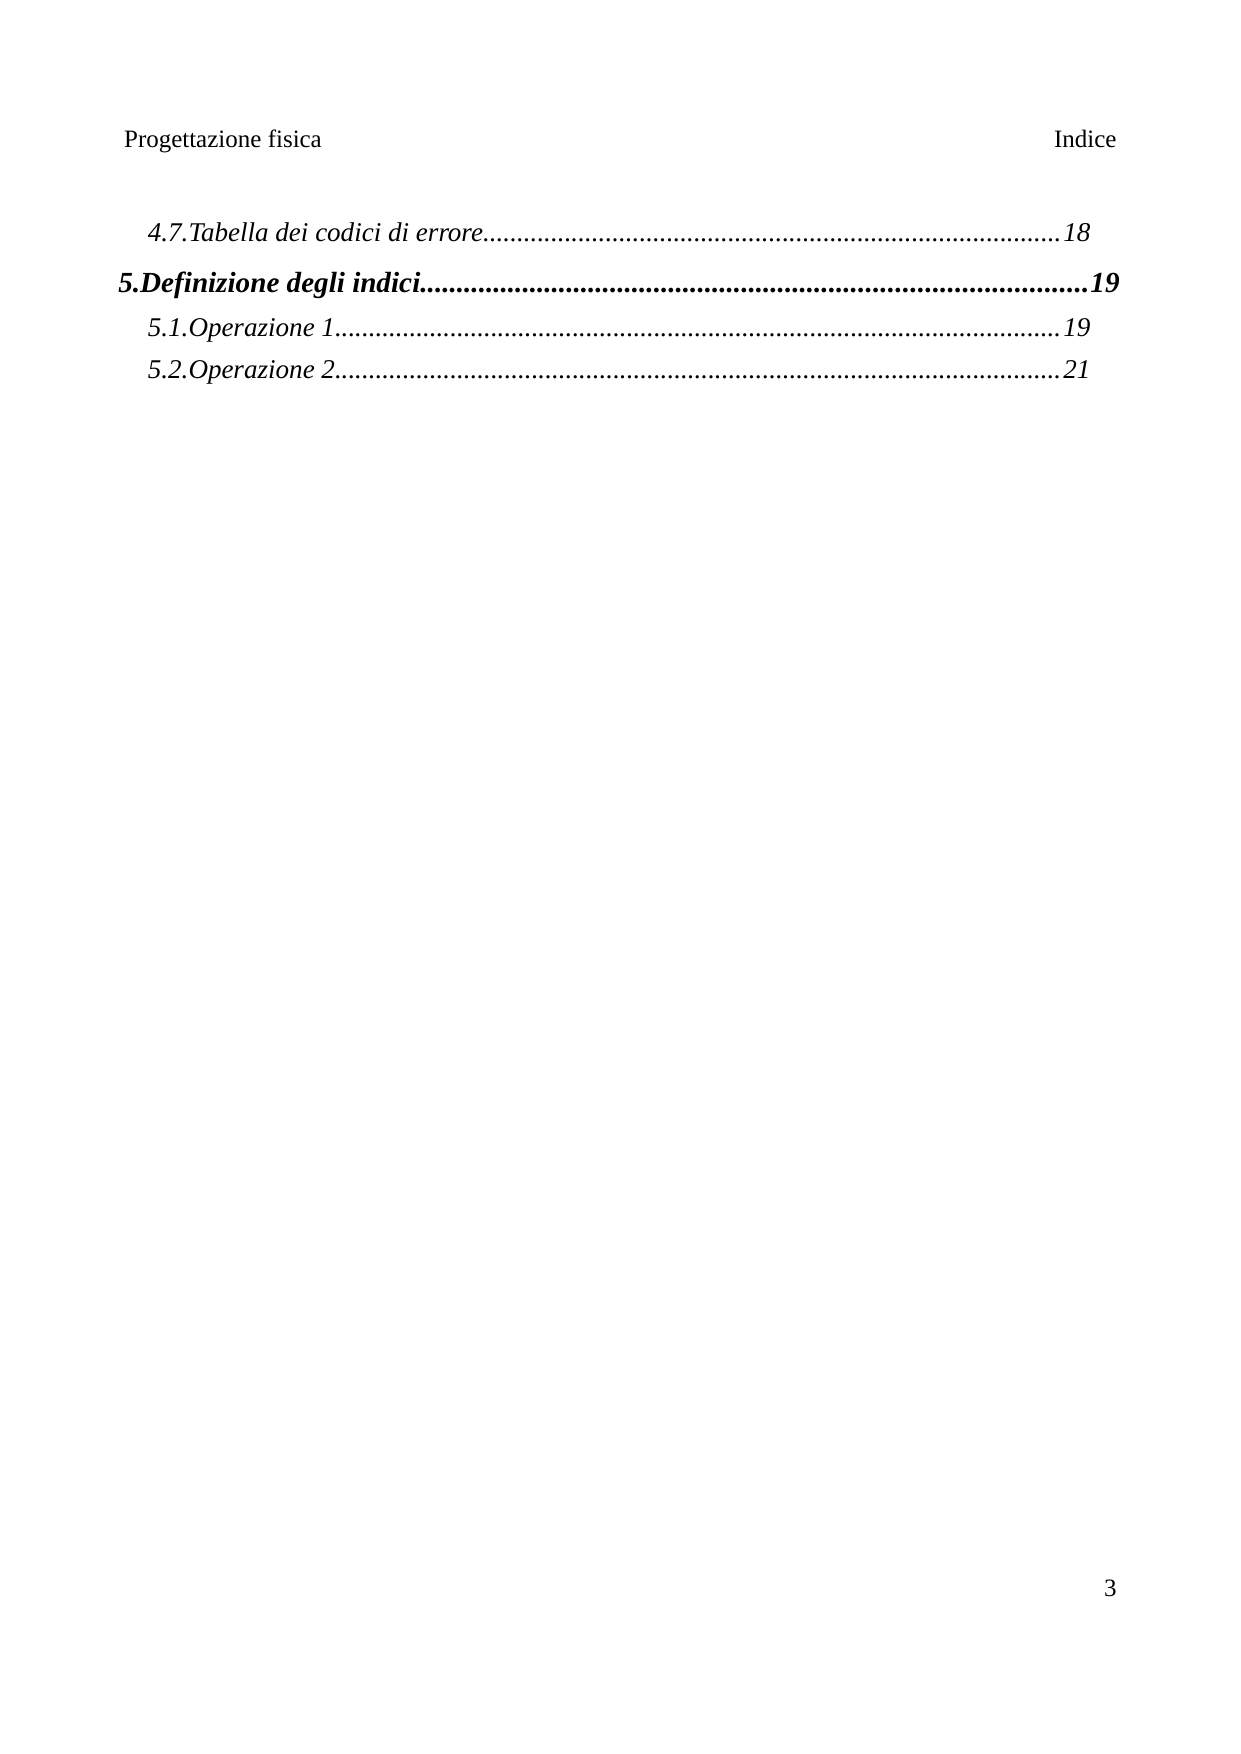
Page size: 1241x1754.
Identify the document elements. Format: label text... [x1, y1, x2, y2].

text 4.7.Tabella dei codici di errore 18 [148, 217, 1093, 248]
text 5.2.Operazione 2 21 [148, 354, 1093, 385]
text 5.Definizione degli indici 19 [118, 265, 1122, 299]
text 5.1.Operazione 1 19 [148, 311, 1093, 342]
